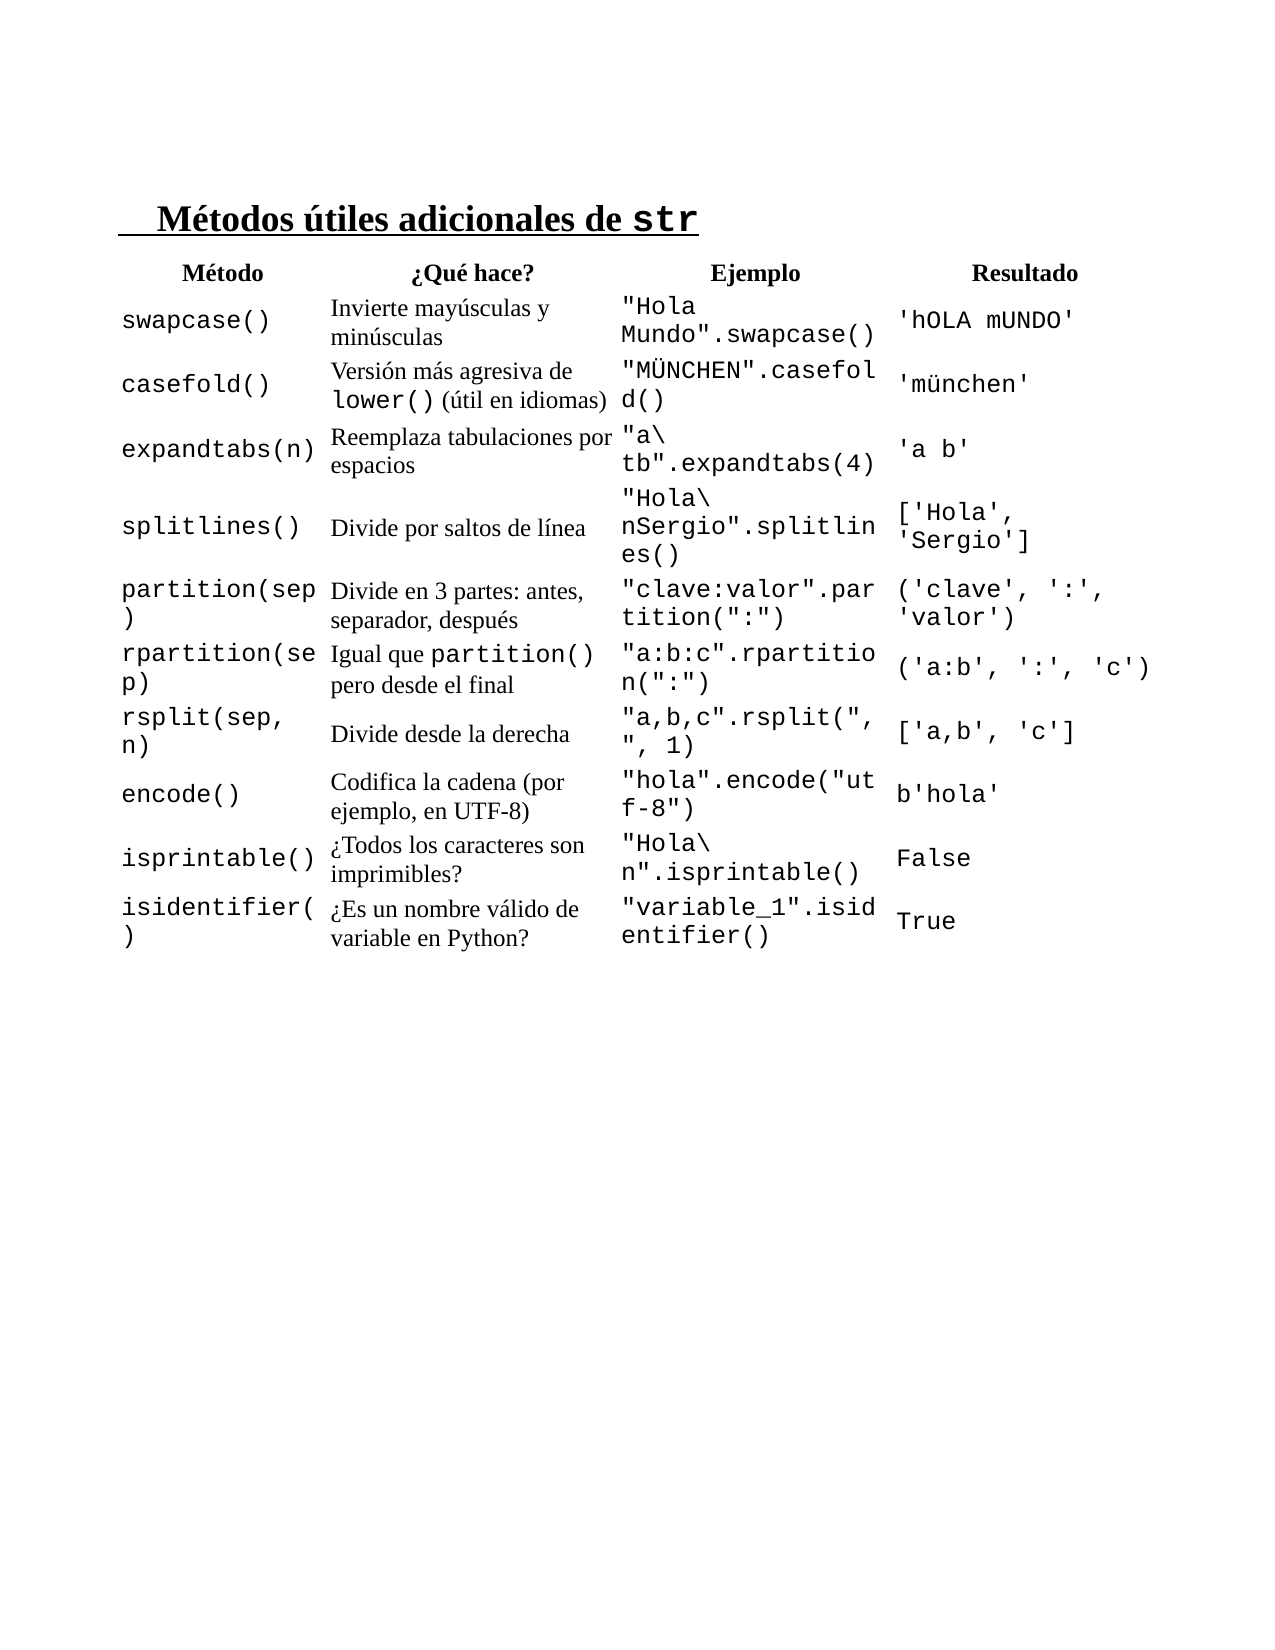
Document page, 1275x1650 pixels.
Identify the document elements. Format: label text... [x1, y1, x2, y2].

table_cell 'a b' [893, 419, 1157, 482]
table_cell ('clave', ':', 'valor') [893, 573, 1157, 636]
table_cell Codifica la cadena (por ejemplo, en UTF-8) [328, 764, 618, 828]
table_cell ¿Es un nombre válido de variable en Python? [328, 891, 618, 954]
table_cell casefold() [118, 354, 327, 419]
table_header Resultado [893, 256, 1157, 290]
table_cell Versión más agresiva de lower() (útil en idiomas) [328, 354, 618, 419]
table_cell "a,b,c".rsplit(",", 1) [618, 702, 893, 764]
table_cell ('a:b', ':', 'c') [893, 636, 1157, 702]
table_cell "a:b:c".rpartition(":") [618, 636, 893, 702]
table_cell isprintable() [118, 828, 327, 891]
table_header ¿Qué hace? [328, 256, 618, 290]
table_cell Divide en 3 partes: antes, separador, después [328, 573, 618, 636]
table_cell 'hOLA mUNDO' [893, 290, 1157, 353]
table_cell 'münchen' [893, 354, 1157, 419]
table_cell "a\tb".expandtabs(4) [618, 419, 893, 482]
table_cell swapcase() [118, 290, 327, 353]
table_cell ¿Todos los caracteres son imprimibles? [328, 828, 618, 891]
table_cell ['a,b', 'c'] [893, 702, 1157, 764]
table_cell Divide desde la derecha [328, 702, 618, 764]
table_cell partition(sep) [118, 573, 327, 636]
table_cell Divide por saltos de línea [328, 482, 618, 573]
table_cell Reemplaza tabulaciones por espacios [328, 419, 618, 482]
table_cell "Hola Mundo".swapcase() [618, 290, 893, 353]
table_cell encode() [118, 764, 327, 828]
table_cell "clave:valor".partition(":") [618, 573, 893, 636]
table_cell Invierte mayúsculas y minúsculas [328, 290, 618, 353]
table_cell "variable_1".isidentifier() [618, 891, 893, 954]
table_cell "Hola\n".isprintable() [618, 828, 893, 891]
table_cell "MÜNCHEN".casefold() [618, 354, 893, 419]
table_cell splitlines() [118, 482, 327, 573]
table_cell True [893, 891, 1157, 954]
table_header Ejemplo [618, 256, 893, 290]
table_cell ['Hola', 'Sergio'] [893, 482, 1157, 573]
subtitle 🧠 Métodos útiles adicionales de str [118, 197, 1157, 243]
table_cell isidentifier() [118, 891, 327, 954]
table_cell False [893, 828, 1157, 891]
table_header Método [118, 256, 327, 290]
table_cell expandtabs(n) [118, 419, 327, 482]
table_cell "hola".encode("utf-8") [618, 764, 893, 828]
table_cell "Hola\nSergio".splitlines() [618, 482, 893, 573]
table_cell Igual que partition() pero desde el final [328, 636, 618, 702]
table_cell rsplit(sep, n) [118, 702, 327, 764]
table_cell rpartition(sep) [118, 636, 327, 702]
table_cell b'hola' [893, 764, 1157, 828]
